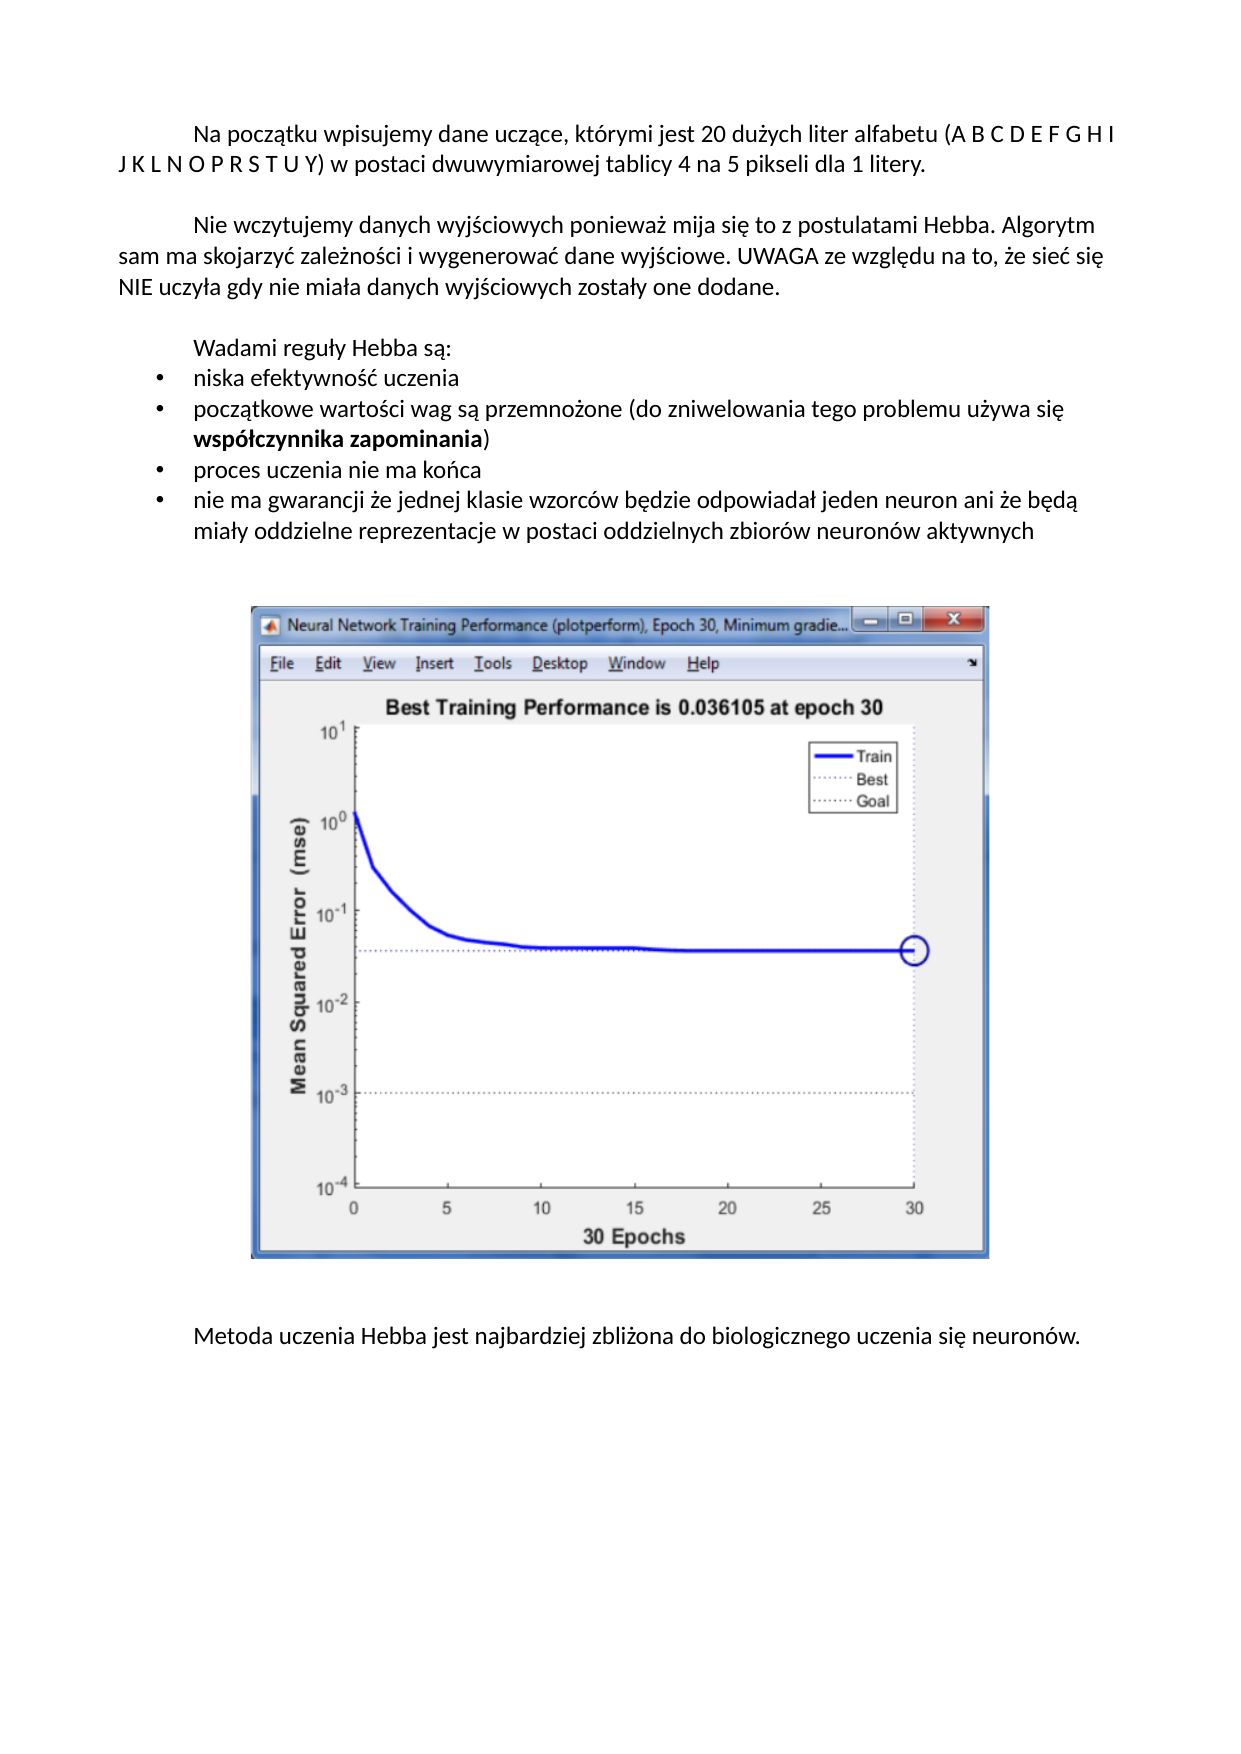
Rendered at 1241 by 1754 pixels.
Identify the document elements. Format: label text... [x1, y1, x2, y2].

list początkowe wartości wag są przemnożone (do zniwelowania tego problemu używa się współczynnika zapominania) [156, 393, 1122, 454]
list niska efektywność uczenia [156, 362, 1122, 393]
text Na początku wpisujemy dane uczące, którymi jest 20 dużych liter alfabetu (A B C D E F G H I J K L N O P R S T U Y) w postaci dwuwymiarowej tablicy 4 na 5 pikseli dla 1 litery. [118, 118, 1122, 179]
text Metoda uczenia Hebba jest najbardziej zbliżona do biologicznego uczenia się neuronów. [118, 1320, 1122, 1351]
list nie ma gwarancji że jednej klasie wzorców będzie odpowiadał jeden neuron ani że będą miały oddzielne reprezentacje w postaci oddzielnych zbiorów neuronów aktywnych [156, 484, 1122, 545]
list proces uczenia nie ma końca [156, 454, 1122, 484]
picture [250, 606, 990, 1259]
text Nie wczytujemy danych wyjściowych ponieważ mija się to z postulatami Hebba. Algorytm sam ma skojarzyć zależności i wygenerować dane wyjściowe. UWAGA ze względu na to, że sieć się NIE uczyła gdy nie miała danych wyjściowych zostały one dodane. [118, 210, 1122, 301]
text Wadami reguły Hebba są: [118, 332, 1122, 362]
